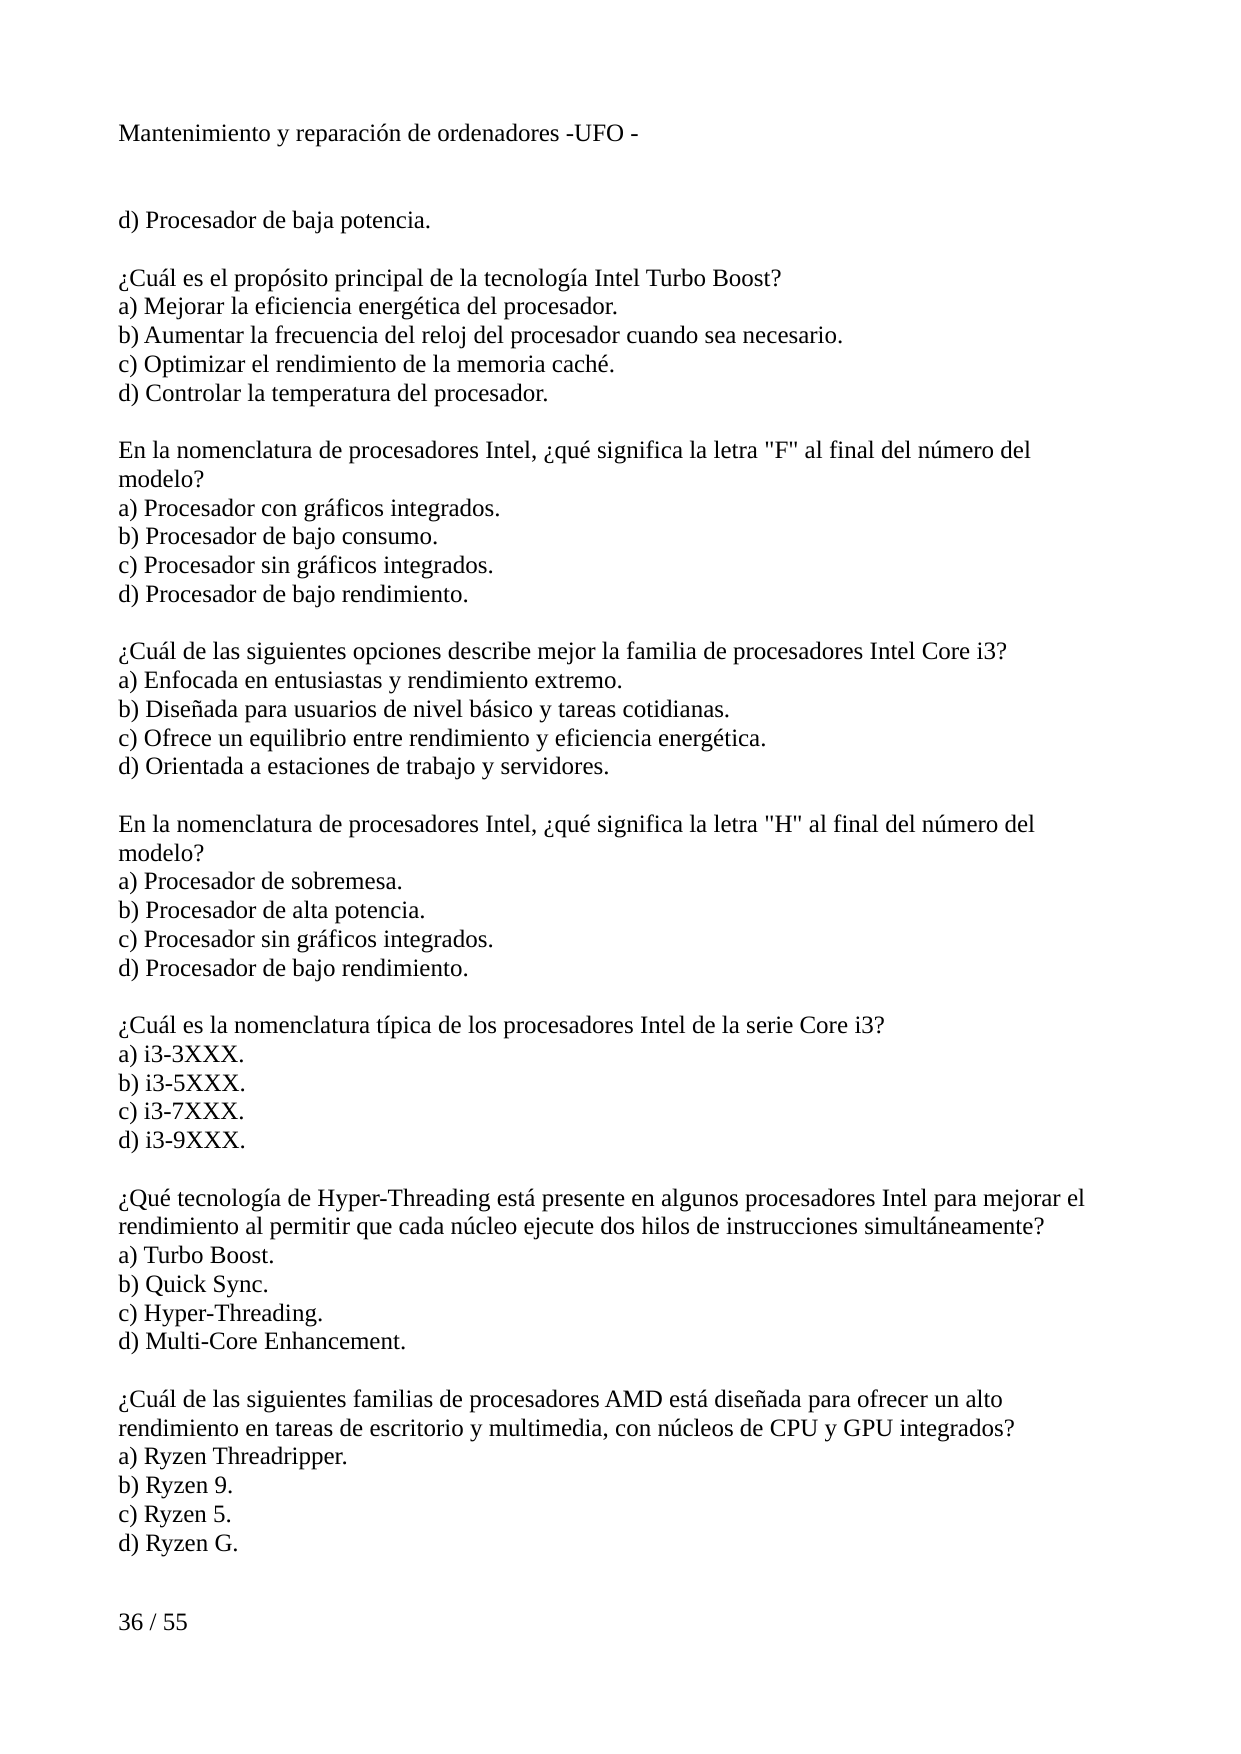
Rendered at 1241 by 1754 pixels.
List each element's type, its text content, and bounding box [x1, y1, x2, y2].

text c) Optimizar el rendimiento de la memoria caché. [118, 349, 1122, 378]
text a) Mejorar la eficiencia energética del procesador. [118, 291, 1122, 320]
text d) Orientada a estaciones de trabajo y servidores. [118, 751, 1122, 780]
text a) Enfocada en entusiastas y rendimiento extremo. [118, 665, 1122, 694]
text d) Procesador de baja potencia. [118, 205, 1122, 234]
text ¿Qué tecnología de Hyper-Threading está presente en algunos procesadores Intel para mejorar el rendimiento al permitir que cada núcleo ejecute dos hilos de instrucciones simultáneamente? [118, 1183, 1122, 1240]
text d) i3-9XXX. [118, 1125, 1122, 1154]
text b) Procesador de bajo consumo. [118, 521, 1122, 550]
text c) Ryzen 5. [118, 1499, 1122, 1528]
text a) Ryzen Threadripper. [118, 1441, 1122, 1470]
text d) Procesador de bajo rendimiento. [118, 579, 1122, 608]
text a) Turbo Boost. [118, 1240, 1122, 1269]
text ¿Cuál de las siguientes familias de procesadores AMD está diseñada para ofrecer un alto rendimiento en tareas de escritorio y multimedia, con núcleos de CPU y GPU integrados? [118, 1384, 1122, 1441]
text d) Multi-Core Enhancement. [118, 1326, 1122, 1355]
text c) Ofrece un equilibrio entre rendimiento y eficiencia energética. [118, 723, 1122, 751]
text c) Procesador sin gráficos integrados. [118, 924, 1122, 953]
text c) i3-7XXX. [118, 1096, 1122, 1125]
text b) Procesador de alta potencia. [118, 895, 1122, 924]
text b) Quick Sync. [118, 1269, 1122, 1298]
text d) Ryzen G. [118, 1528, 1122, 1556]
text a) Procesador con gráficos integrados. [118, 493, 1122, 521]
text c) Hyper-Threading. [118, 1298, 1122, 1326]
text ¿Cuál es el propósito principal de la tecnología Intel Turbo Boost? [118, 263, 1122, 291]
text d) Controlar la temperatura del procesador. [118, 378, 1122, 406]
text c) Procesador sin gráficos integrados. [118, 550, 1122, 579]
text ¿Cuál de las siguientes opciones describe mejor la familia de procesadores Intel Core i3? [118, 636, 1122, 665]
text b) Diseñada para usuarios de nivel básico y tareas cotidianas. [118, 694, 1122, 723]
text b) Ryzen 9. [118, 1470, 1122, 1499]
text En la nomenclatura de procesadores Intel, ¿qué significa la letra "F" al final del número del modelo? [118, 435, 1122, 493]
text a) i3-3XXX. [118, 1039, 1122, 1068]
text b) i3-5XXX. [118, 1068, 1122, 1096]
text b) Aumentar la frecuencia del reloj del procesador cuando sea necesario. [118, 320, 1122, 349]
text En la nomenclatura de procesadores Intel, ¿qué significa la letra "H" al final del número del modelo? [118, 809, 1122, 866]
text a) Procesador de sobremesa. [118, 866, 1122, 895]
text ¿Cuál es la nomenclatura típica de los procesadores Intel de la serie Core i3? [118, 1010, 1122, 1039]
text d) Procesador de bajo rendimiento. [118, 953, 1122, 981]
